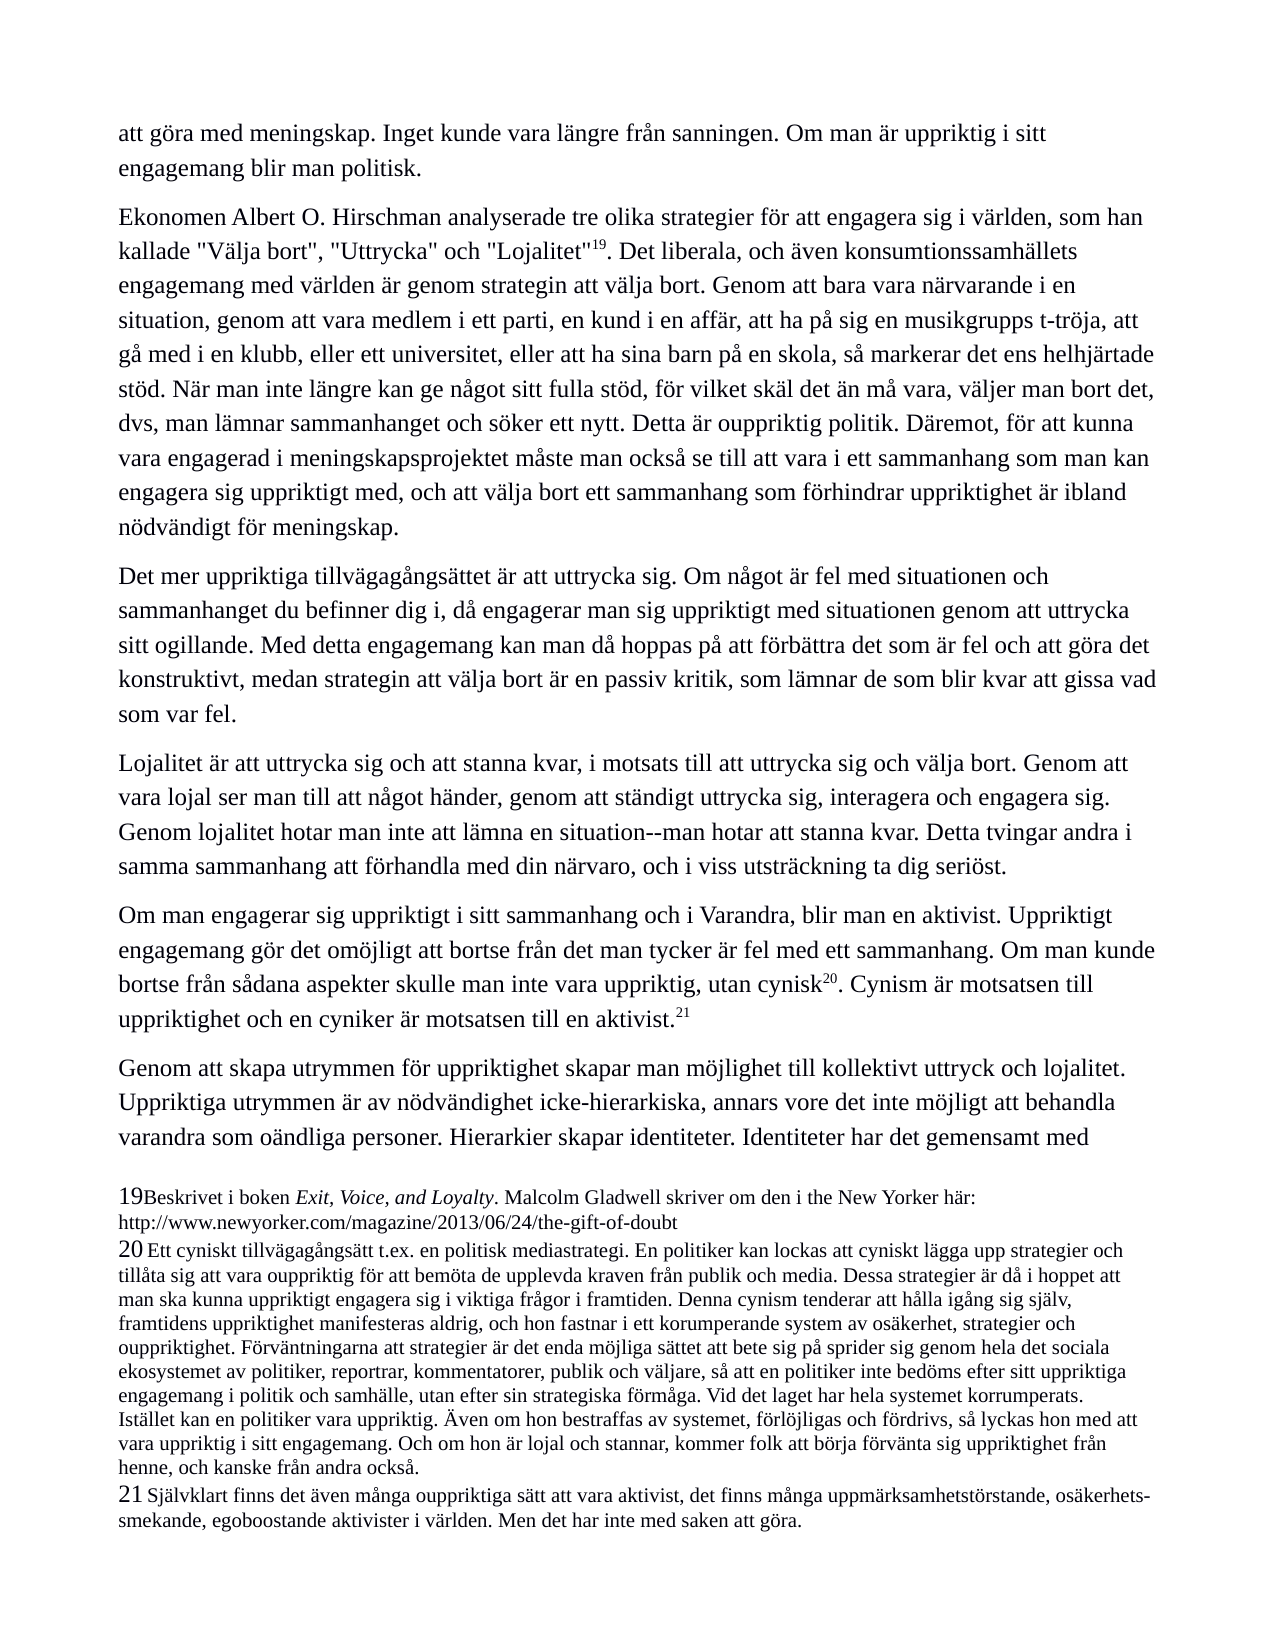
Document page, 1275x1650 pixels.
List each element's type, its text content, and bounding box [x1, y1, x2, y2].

text Beskrivet i boken Exit, Voice, and Loyalty. Malcolm Gladwell skriver om den i the New Yorker här: http://www.newyorker.com/magazine/2013/06/24/the-gift-of-doubt [118, 1181, 1157, 1234]
text Om man engagerar sig uppriktigt i sitt sammanhang och i Varandra, blir man en aktivist. Uppriktigt engagemang gör det omöjligt att bortse från det man tycker är fel med ett sammanhang. Om man kunde bortse från sådana aspekter skulle man inte vara uppriktig, utan cynisk. Cynism är motsatsen till uppriktighet och en cyniker är motsatsen till en aktivist. [118, 901, 1157, 1033]
text Det mer uppriktiga tillvägagångsättet är att uttrycka sig. Om något är fel med situationen och sammanhanget du befinner dig i, då engagerar man sig uppriktigt med situationen genom att uttrycka sitt ogillande. Med detta engagemang kan man då hoppas på att förbättra det som är fel och att göra det konstruktivt, medan strategin att välja bort är en passiv kritik, som lämnar de som blir kvar att gissa vad som var fel. [118, 561, 1157, 728]
text Ett cyniskt tillvägagångsätt t.ex. en politisk mediastrategi. En politiker kan lockas att cyniskt lägga upp strategier och tillåta sig att vara ouppriktig för att bemöta de upplevda kraven från publik och media. Dessa strategier är då i hoppet att man ska kunna uppriktigt engagera sig i viktiga frågor i framtiden. Denna cynism tenderar att hålla igång sig själv, framtidens uppriktighet manifesteras aldrig, och hon fastnar i ett korumperande system av osäkerhet, strategier och ouppriktighet. Förväntningarna att strategier är det enda möjliga sättet att bete sig på sprider sig genom hela det sociala ekosystemet av politiker, reportrar, kommentatorer, publik och väljare, så att en politiker inte bedöms efter sitt uppriktiga engagemang i politik och samhälle, utan efter sin strategiska förmåga. Vid det laget har hela systemet korrumperats. Istället kan en politiker vara uppriktig. Även om hon bestraffas av systemet, förlöjligas och fördrivs, så lyckas hon med att vara uppriktig i sitt engagemang. Och om hon är lojal och stannar, kommer folk att börja förvänta sig uppriktighet från henne, och kanske från andra också. [118, 1234, 1157, 1479]
text Ekonomen Albert O. Hirschman analyserade tre olika strategier för att engagera sig i världen, som han kallade "Välja bort", "Uttrycka" och "Lojalitet". Det liberala, och även konsumtionssamhällets engagemang med världen är genom strategin att välja bort. Genom att bara vara närvarande i en situation, genom att vara medlem i ett parti, en kund i en affär, att ha på sig en musikgrupps t-tröja, att gå med i en klubb, eller ett universitet, eller att ha sina barn på en skola, så markerar det ens helhjärtade stöd. När man inte längre kan ge något sitt fulla stöd, för vilket skäl det än må vara, väljer man bort det, dvs, man lämnar sammanhanget och söker ett nytt. Detta är ouppriktig politik. Däremot, för att kunna vara engagerad i meningskapsprojektet måste man också se till att vara i ett sammanhang som man kan engagera sig uppriktigt med, och att välja bort ett sammanhang som förhindrar uppriktighet är ibland nödvändigt för meningskap. [118, 202, 1157, 541]
text att göra med meningskap. Inget kunde vara längre från sanningen. Om man är uppriktig i sitt engagemang blir man politisk. [118, 118, 1157, 181]
text Genom att skapa utrymmen för uppriktighet skapar man möjlighet till kollektivt uttryck och lojalitet. Uppriktiga utrymmen är av nödvändighet icke-hierarkiska, annars vore det inte möjligt att behandla varandra som oändliga personer. Hierarkier skapar identiteter. Identiteter har det gemensamt med [118, 1053, 1157, 1151]
text Självklart finns det även många ouppriktiga sätt att vara aktivist, det finns många uppmärksamhetstörstande, osäkerhets-smekande, egoboostande aktivister i världen. Men det har inte med saken att göra. [118, 1479, 1157, 1532]
text Lojalitet är att uttrycka sig och att stanna kvar, i motsats till att uttrycka sig och välja bort. Genom att vara lojal ser man till att något händer, genom att ständigt uttrycka sig, interagera och engagera sig. Genom lojalitet hotar man inte att lämna en situation--man hotar att stanna kvar. Detta tvingar andra i samma sammanhang att förhandla med din närvaro, och i viss utsträckning ta dig seriöst. [118, 748, 1157, 880]
